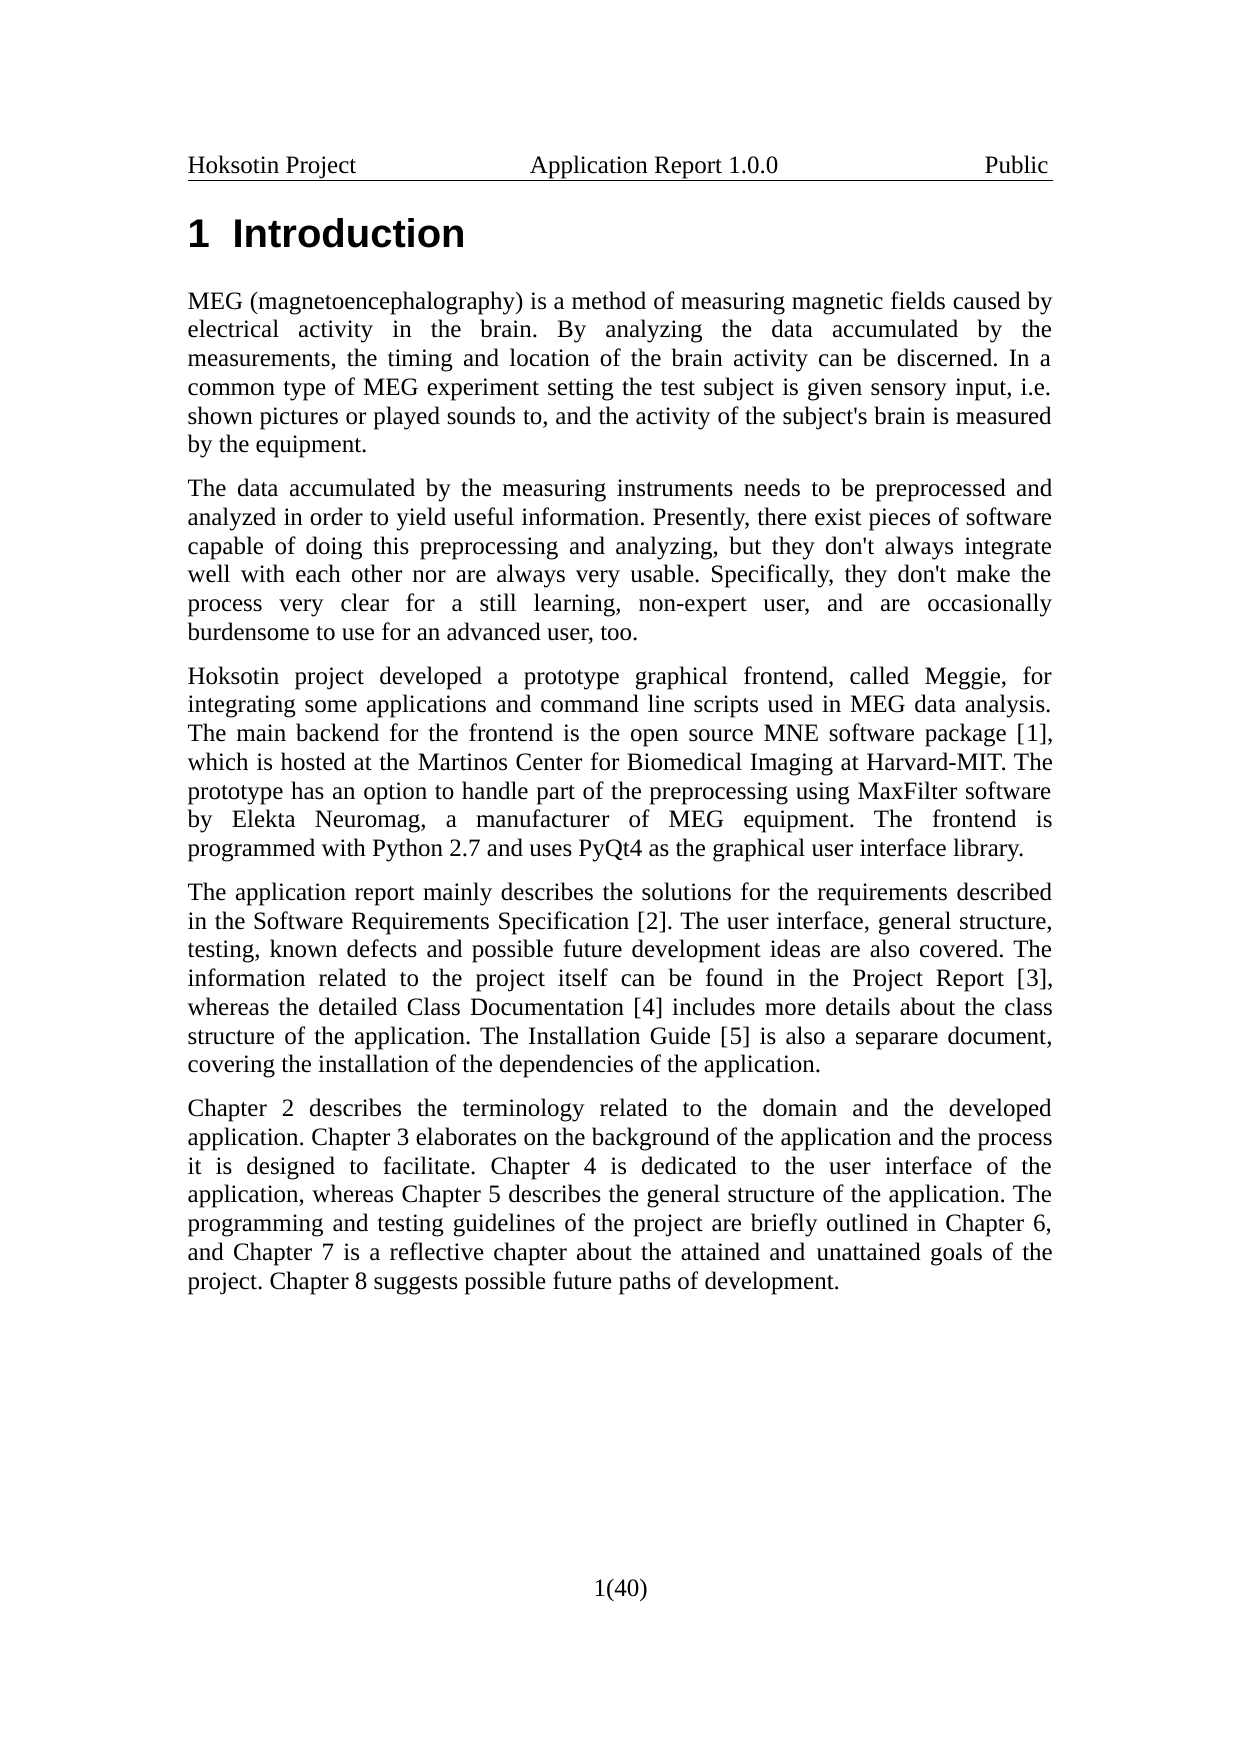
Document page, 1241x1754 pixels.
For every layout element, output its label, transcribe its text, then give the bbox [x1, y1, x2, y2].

text Hoksotin project developed a prototype graphical frontend, called Meggie, for integrating some applications and command line scripts used in MEG data analysis. The main backend for the frontend is the open source MNE software package [], which is hosted at the Martinos Center for Biomedical Imaging at Harvard-MIT. The prototype has an option to handle part of the preprocessing using MaxFilter software by Elekta Neuromag, a manufacturer of MEG equipment. The frontend is programmed with Python 2.7 and uses PyQt4 as the graphical user interface library. [187, 661, 1053, 862]
text The application report mainly describes the solutions for the requirements described in the Software Requirements Specification []. The user interface, general structure, testing, known defects and possible future development ideas are also covered. The information related to the project itself can be found in the Project Report [], whereas the detailed Class Documentation [] includes more details about the class structure of the application. The Installation Guide [] is also a separare document, covering the installation of the dependencies of the application. [187, 877, 1053, 1078]
text MEG (magnetoencephalography) is a method of measuring magnetic fields caused by electrical activity in the brain. By analyzing the data accumulated by the measurements, the timing and location of the brain activity can be discerned. In a common type of MEG experiment setting the test subject is given sensory input, i.e. shown pictures or played sounds to, and the activity of the subject's brain is measured by the equipment. [187, 286, 1053, 458]
text Chapter 2 describes the terminology related to the domain and the developed application. Chapter 3 elaborates on the background of the application and the process it is designed to facilitate. Chapter 4 is dedicated to the user interface of the application, whereas Chapter 5 describes the general structure of the application. The programming and testing guidelines of the project are briefly outlined in Chapter 6, and Chapter 7 is a reflective chapter about the attained and unattained goals of the project. Chapter 8 suggests possible future paths of development. [187, 1093, 1053, 1294]
text The data accumulated by the measuring instruments needs to be preprocessed and analyzed in order to yield useful information. Presently, there exist pieces of software capable of doing this preprocessing and analyzing, but they don't always integrate well with each other nor are always very usable. Specifically, they don't make the process very clear for a still learning, non-expert user, and are occasionally burdensome to use for an advanced user, too. [187, 473, 1053, 646]
subtitle Introduction [187, 210, 1053, 256]
